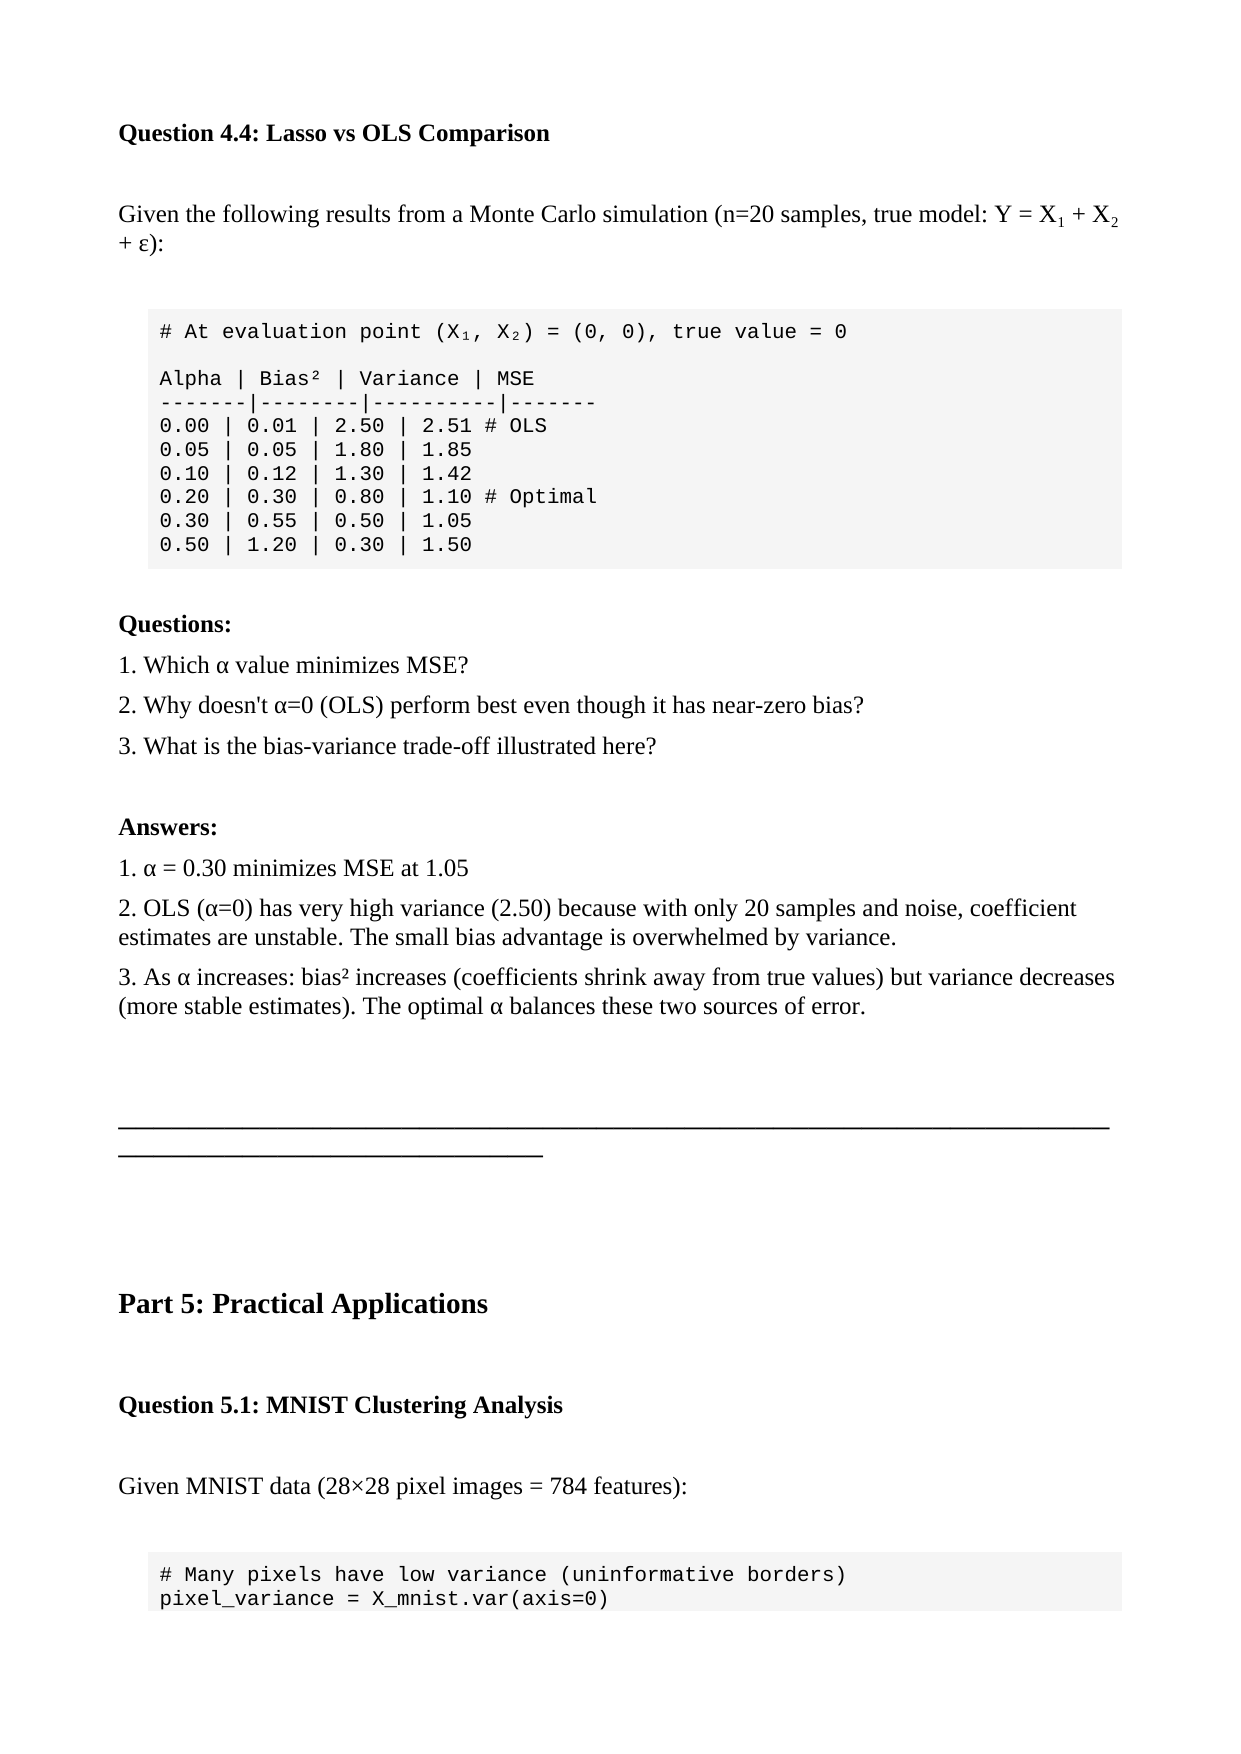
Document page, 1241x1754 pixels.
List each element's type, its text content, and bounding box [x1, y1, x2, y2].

text 0.00 | 0.01 | 2.50 | 2.51 # OLS [148, 415, 1122, 439]
text 3. As α increases: bias² increases (coefficients shrink away from true values) but variance decreases (more stable estimates). The optimal α balances these two sources of error. [118, 962, 1122, 1020]
text Questions: [118, 609, 1122, 638]
text Answers: [118, 812, 1122, 841]
subtitle Part 5: Practical Applications [118, 1287, 1122, 1320]
text -------|--------|----------|------- [148, 392, 1122, 415]
text 0.10 | 0.12 | 1.30 | 1.42 [148, 463, 1122, 486]
subtitle Question 5.1: MNIST Clustering Analysis [118, 1390, 1122, 1419]
text 2. Why doesn't α=0 (OLS) perform best even though it has near-zero bias? [118, 691, 1122, 719]
text Given the following results from a Monte Carlo simulation (n=20 samples, true model: Y = X₁ + X₂ + ε): [118, 199, 1122, 257]
text 1. Which α value minimizes MSE? [118, 650, 1122, 679]
text ──────────────────────────────────────────────────────────────────────────────── [118, 1113, 1122, 1170]
text Alpha | Bias² | Variance | MSE [148, 368, 1122, 392]
text 2. OLS (α=0) has very high variance (2.50) because with only 20 samples and noise, coefficient estimates are unstable. The small bias advantage is overwhelmed by variance. [118, 893, 1122, 951]
text 0.30 | 0.55 | 0.50 | 1.05 [148, 510, 1122, 533]
text 0.20 | 0.30 | 0.80 | 1.10 # Optimal [148, 486, 1122, 510]
text 3. What is the bias-variance trade-off illustrated here? [118, 731, 1122, 760]
text pixel_variance = X_mnist.var(axis=0) [148, 1588, 1122, 1611]
text 1. α = 0.30 minimizes MSE at 1.05 [118, 853, 1122, 881]
text Given MNIST data (28×28 pixel images = 784 features): [118, 1471, 1122, 1500]
text 0.50 | 1.20 | 0.30 | 1.50 [148, 533, 1122, 569]
text 0.05 | 0.05 | 1.80 | 1.85 [148, 439, 1122, 463]
text # At evaluation point (X₁, X₂) = (0, 0), true value = 0 [148, 309, 1122, 344]
text # Many pixels have low variance (uninformative borders) [148, 1552, 1122, 1588]
subtitle Question 4.4: Lasso vs OLS Comparison [118, 118, 1122, 147]
